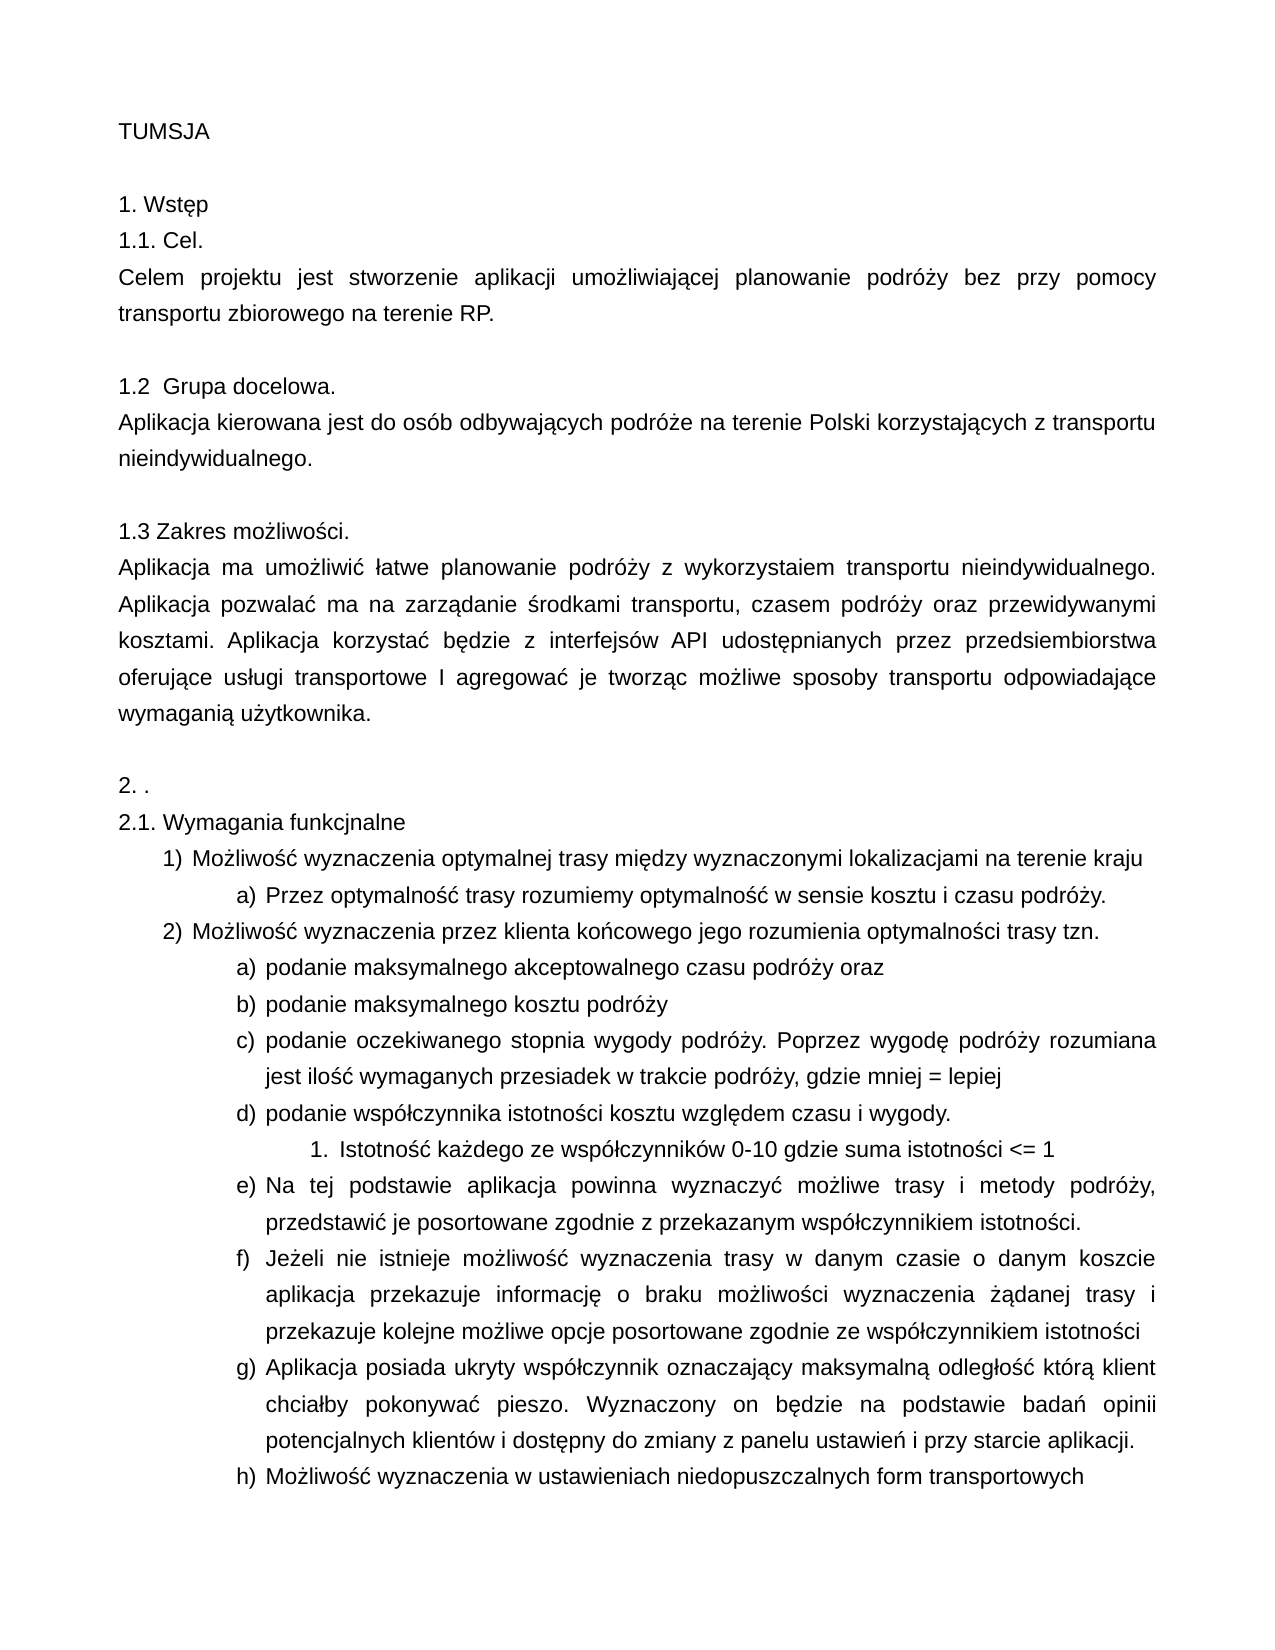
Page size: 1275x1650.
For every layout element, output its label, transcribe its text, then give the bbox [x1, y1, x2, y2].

text 1.2 Grupa docelowa. [118, 373, 1157, 399]
text 1.3 Zakres możliwości. [118, 518, 1157, 544]
list Jeżeli nie istnieje możliwość wyznaczenia trasy w danym czasie o danym koszcie aplikacja przekazuje informację o braku możliwości wyznaczenia żądanej trasy i przekazuje kolejne możliwe opcje posortowane zgodnie ze współczynnikiem istotności [236, 1245, 1157, 1344]
text Celem projektu jest stworzenie aplikacji umożliwiającej planowanie podróży bez przy pomocy transportu zbiorowego na terenie RP. [118, 263, 1157, 326]
list Aplikacja posiada ukryty współczynnik oznaczający maksymalną odległość którą klient chciałby pokonywać pieszo. Wyznaczony on będzie na podstawie badań opinii potencjalnych klientów i dostępny do zmiany z panelu ustawień i przy starcie aplikacji. [236, 1354, 1157, 1453]
list Istotność każdego ze współczynników 0-10 gdzie suma istotności <= 1 [309, 1136, 1157, 1162]
list podanie współczynnika istotności kosztu względem czasu i wygody. [236, 1100, 1157, 1126]
text 2. . [118, 772, 1157, 799]
text 1.1. Cel. [118, 227, 1157, 253]
text Aplikacja kierowana jest do osób odbywających podróże na terenie Polski korzystających z transportu nieindywidualnego. [118, 409, 1157, 472]
text 1. Wstęp [118, 191, 1157, 217]
list Możliwość wyznaczenia w ustawieniach niedopuszczalnych form transportowych [236, 1463, 1157, 1489]
list podanie maksymalnego kosztu podróży [236, 991, 1157, 1017]
list Przez optymalność trasy rozumiemy optymalność w sensie kosztu i czasu podróży. [236, 882, 1157, 908]
text TUMSJA [118, 118, 1157, 144]
list podanie oczekiwanego stopnia wygody podróży. Poprzez wygodę podróży rozumiana jest ilość wymaganych przesiadek w trakcie podróży, gdzie mniej = lepiej [236, 1027, 1157, 1090]
list Na tej podstawie aplikacja powinna wyznaczyć możliwe trasy i metody podróży, przedstawić je posortowane zgodnie z przekazanym współczynnikiem istotności. [236, 1172, 1157, 1235]
list Możliwość wyznaczenia przez klienta końcowego jego rozumienia optymalności trasy tzn. [162, 918, 1157, 944]
text 2.1. Wymagania funkcjnalne [118, 809, 1157, 835]
text Aplikacja ma umożliwić łatwe planowanie podróży z wykorzystaiem transportu nieindywidualnego. Aplikacja pozwalać ma na zarządanie środkami transportu, czasem podróży oraz przewidywanymi kosztami. Aplikacja korzystać będzie z interfejsów API udostępnianych przez przedsiembiorstwa oferujące usługi transportowe I agregować je tworząc możliwe sposoby transportu odpowiadające wymaganią użytkownika. [118, 554, 1157, 726]
list podanie maksymalnego akceptowalnego czasu podróży oraz [236, 954, 1157, 981]
list Możliwość wyznaczenia optymalnej trasy między wyznaczonymi lokalizacjami na terenie kraju [162, 845, 1157, 872]
